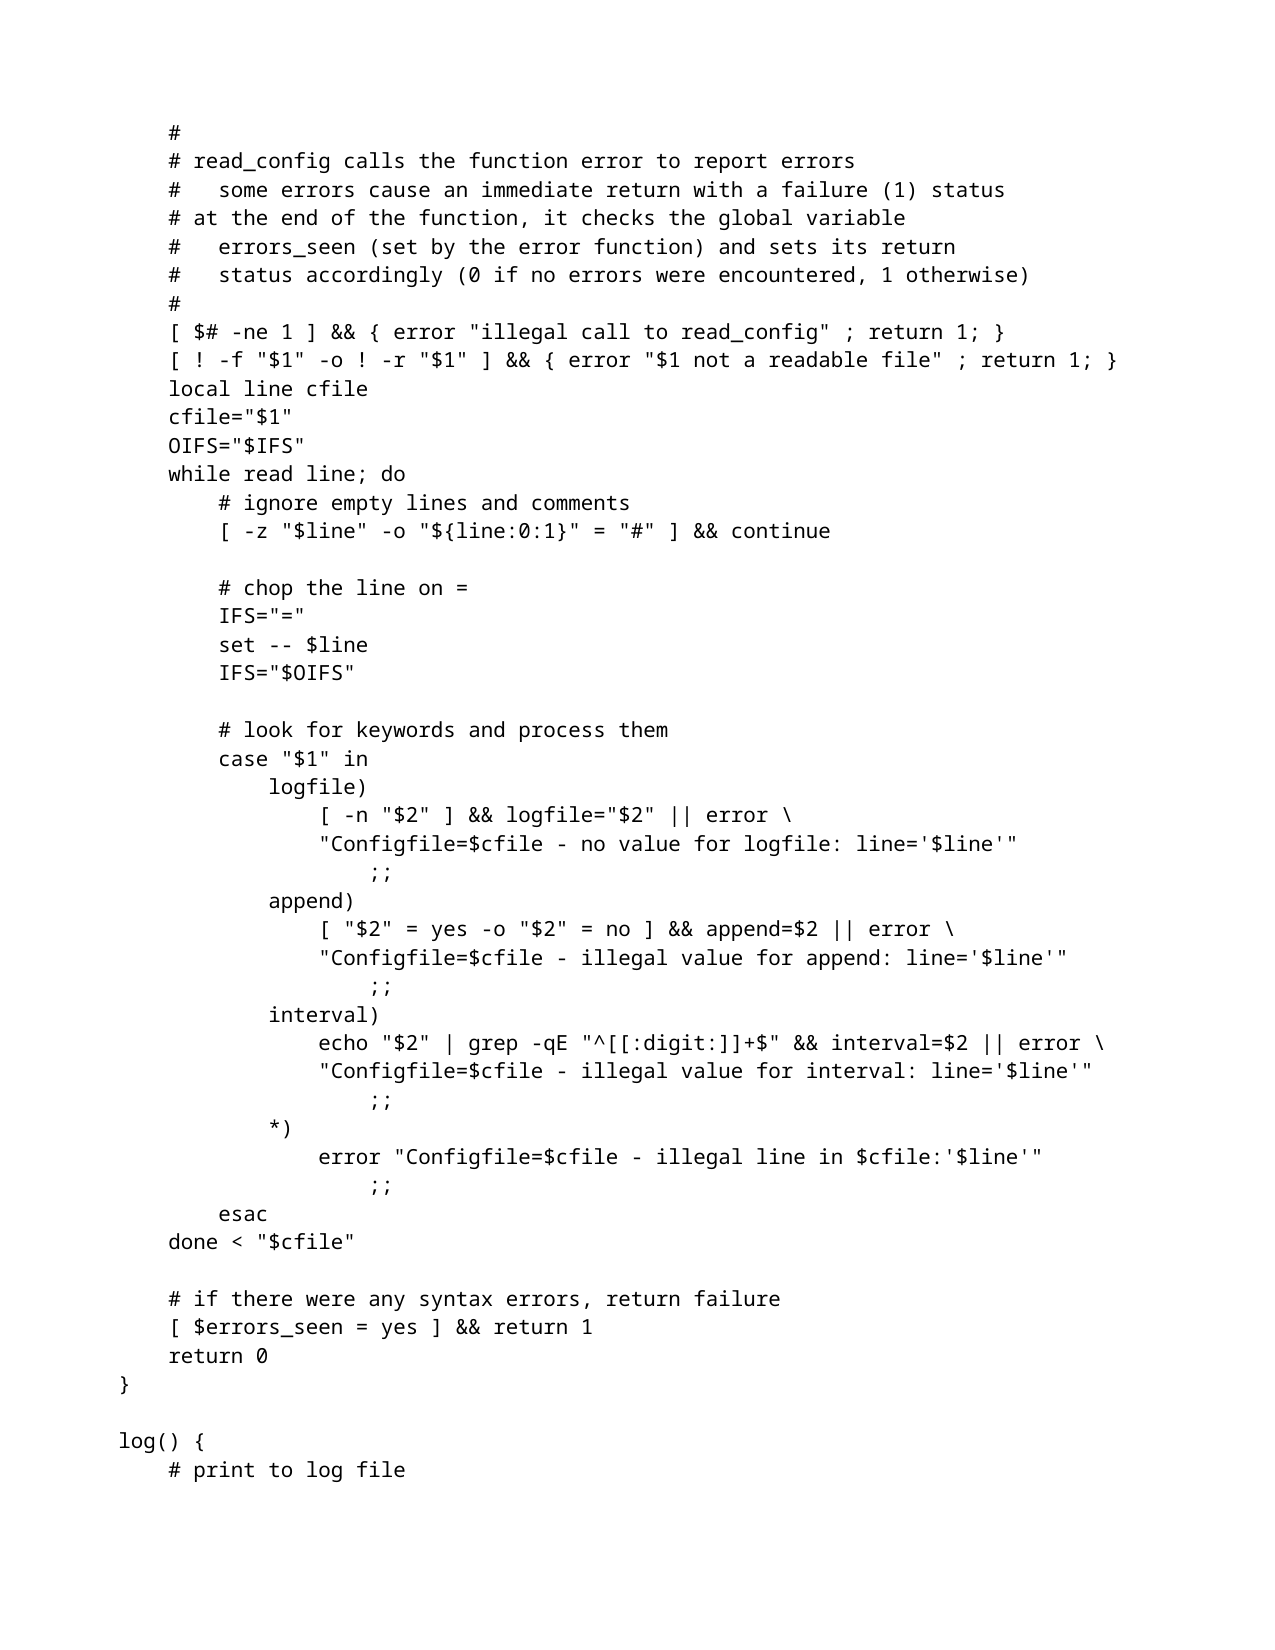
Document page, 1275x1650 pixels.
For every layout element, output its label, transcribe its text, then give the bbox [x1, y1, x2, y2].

text echo "$2" | grep -qE "^[[:digit:]]+$" && interval=$2 || error \ [118, 1028, 1157, 1057]
text while read line; do [118, 459, 1157, 488]
text ;; [118, 1170, 1157, 1199]
text log() { [118, 1426, 1157, 1455]
text return 0 [118, 1341, 1157, 1369]
text # some errors cause an immediate return with a failure (1) status [118, 175, 1157, 203]
text local line cfile [118, 374, 1157, 402]
text } [118, 1369, 1157, 1398]
text [ -z "$line" -o "${line:0:1}" = "#" ] && continue [118, 516, 1157, 545]
text [ $errors_seen = yes ] && return 1 [118, 1312, 1157, 1341]
text ;; [118, 857, 1157, 886]
text done < "$cfile" [118, 1227, 1157, 1256]
text # at the end of the function, it checks the global variable [118, 203, 1157, 232]
text "Configfile=$cfile - no value for logfile: line='$line'" [118, 829, 1157, 857]
text # read_config calls the function error to report errors [118, 147, 1157, 175]
text ;; [118, 971, 1157, 1000]
text [ ! -f "$1" -o ! -r "$1" ] && { error "$1 not a readable file" ; return 1; } [118, 346, 1157, 374]
text case "$1" in [118, 744, 1157, 772]
text IFS="$OIFS" [118, 658, 1157, 687]
text "Configfile=$cfile - illegal value for interval: line='$line'" [118, 1057, 1157, 1085]
text IFS="=" [118, 602, 1157, 630]
text OIFS="$IFS" [118, 431, 1157, 459]
text "Configfile=$cfile - illegal value for append: line='$line'" [118, 943, 1157, 971]
text # [118, 289, 1157, 317]
text # errors_seen (set by the error function) and sets its return [118, 232, 1157, 260]
text # [118, 118, 1157, 147]
text set -- $line [118, 630, 1157, 658]
text append) [118, 886, 1157, 914]
text # if there were any syntax errors, return failure [118, 1284, 1157, 1312]
text # look for keywords and process them [118, 715, 1157, 744]
text [ "$2" = yes -o "$2" = no ] && append=$2 || error \ [118, 914, 1157, 943]
text error "Configfile=$cfile - illegal line in $cfile:'$line'" [118, 1142, 1157, 1170]
text # ignore empty lines and comments [118, 488, 1157, 516]
text # print to log file [118, 1455, 1157, 1483]
text # chop the line on = [118, 573, 1157, 602]
text logfile) [118, 772, 1157, 801]
text [ -n "$2" ] && logfile="$2" || error \ [118, 801, 1157, 829]
text [ $# -ne 1 ] && { error "illegal call to read_config" ; return 1; } [118, 317, 1157, 346]
text esac [118, 1199, 1157, 1227]
text ;; [118, 1085, 1157, 1113]
text *) [118, 1113, 1157, 1142]
text cfile="$1" [118, 402, 1157, 431]
text # status accordingly (0 if no errors were encountered, 1 otherwise) [118, 260, 1157, 289]
text interval) [118, 1000, 1157, 1028]
